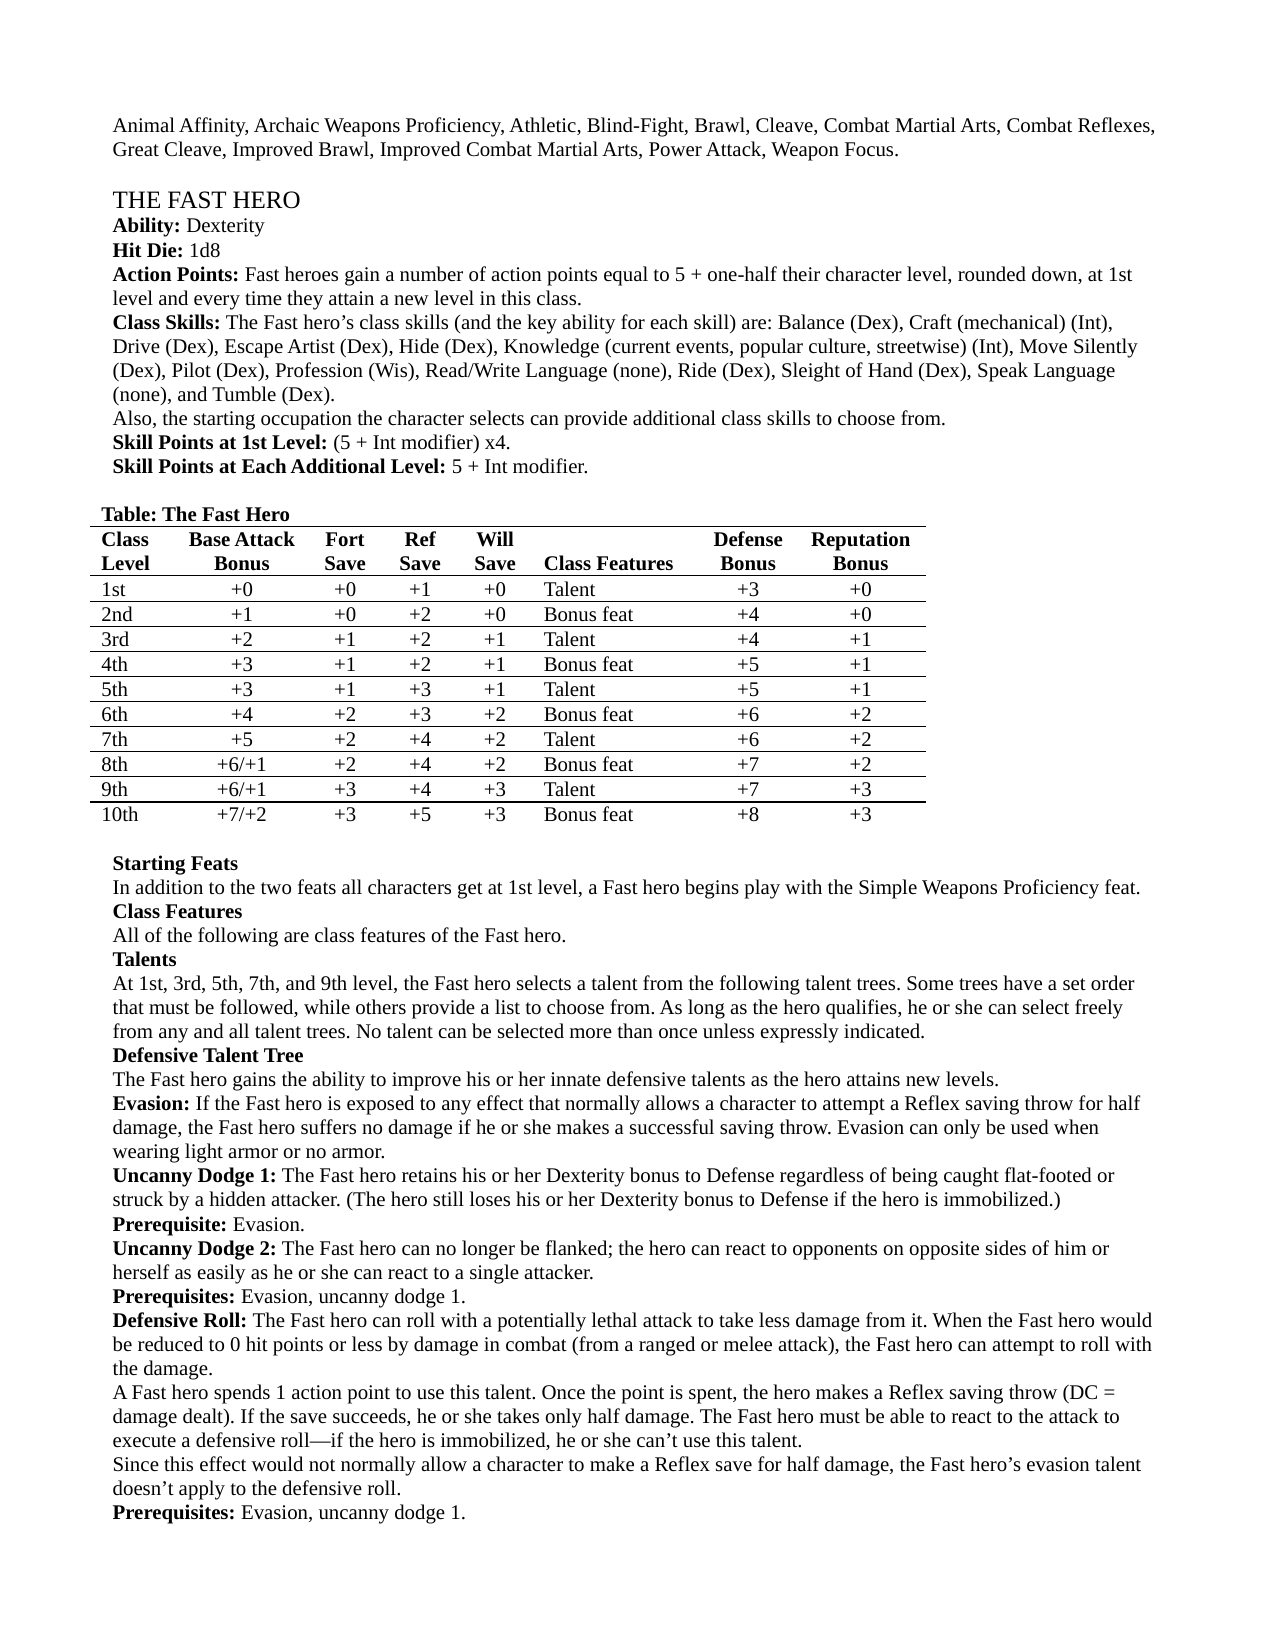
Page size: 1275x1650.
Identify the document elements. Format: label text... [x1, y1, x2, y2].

table_cell +1 [795, 677, 926, 701]
text Ability: Dexterity [112, 213, 1162, 237]
text All of the following are class features of the Fast hero. [112, 923, 1162, 947]
table_cell +2 [308, 752, 382, 776]
table_cell +7/+2 [176, 803, 307, 826]
table_cell 8th [90, 752, 176, 776]
table_header Table: The Fast Hero [90, 502, 926, 526]
table_cell +2 [176, 627, 307, 651]
table_cell +1 [795, 627, 926, 651]
table_cell +1 [308, 627, 382, 651]
text Evasion: If the Fast hero is exposed to any effect that normally allows a character to attempt a Reflex saving throw for half damage, the Fast hero suffers no damage if he or she makes a successful saving throw. Evasion can only be used when wearing light armor or no armor. [112, 1091, 1162, 1163]
text Defensive Roll: The Fast hero can roll with a potentially lethal attack to take less damage from it. When the Fast hero would be reduced to 0 hit points or less by damage in combat (from a ranged or melee attack), the Fast hero can attempt to roll with the damage. [112, 1308, 1162, 1380]
table_cell +2 [795, 727, 926, 751]
text Skill Points at Each Additional Level: 5 + Int modifier. [112, 454, 1162, 478]
subtitle Class Features [112, 899, 1162, 923]
table_cell +6/+1 [176, 777, 307, 801]
text A Fast hero spends 1 action point to use this talent. Once the point is spent, the hero makes a Reflex saving throw (DC = damage dealt). If the save succeeds, he or she takes only half damage. The Fast hero must be able to react to the attack to execute a defensive roll—if the hero is immobilized, he or she can’t use this talent. [112, 1380, 1162, 1452]
table_cell +6/+1 [176, 752, 307, 776]
text Action Points: Fast heroes gain a number of action points equal to 5 + one-half their character level, rounded down, at 1st level and every time they attain a new level in this class. [112, 262, 1162, 310]
table_cell +7 [701, 777, 795, 801]
table_cell +3 [795, 777, 926, 801]
table_cell +1 [458, 677, 532, 701]
table_cell Class Features [532, 527, 701, 575]
subtitle Defensive Talent Tree [112, 1043, 1162, 1067]
table_cell +1 [383, 576, 457, 601]
table_cell +1 [308, 677, 382, 701]
table_cell +6 [701, 702, 795, 726]
text Hit Die: 1d8 [112, 237, 1162, 262]
text In addition to the two feats all characters get at 1st level, a Fast hero begins play with the Simple Weapons Proficiency feat. [112, 874, 1162, 899]
table_cell Talent [532, 627, 701, 651]
text THE FAST HERO [112, 185, 1162, 213]
table_cell +8 [701, 803, 795, 826]
table_cell Class Level [90, 527, 176, 575]
table_cell +4 [701, 602, 795, 626]
table_cell 6th [90, 702, 176, 726]
table_cell +4 [701, 627, 795, 651]
table_cell Talent [532, 576, 701, 601]
table_cell Reputation Bonus [795, 527, 926, 575]
table_cell Bonus feat [532, 803, 701, 826]
table_cell 1st [90, 576, 176, 601]
table_cell +5 [176, 727, 307, 751]
text Since this effect would not normally allow a character to make a Reflex save for half damage, the Fast hero’s evasion talent doesn’t apply to the defensive roll. [112, 1452, 1162, 1500]
table_cell +2 [795, 752, 926, 776]
table_cell +0 [308, 576, 382, 601]
table_cell +3 [308, 803, 382, 826]
table_cell +0 [308, 602, 382, 626]
table_cell +3 [176, 677, 307, 701]
table_cell Talent [532, 727, 701, 751]
table_cell +4 [176, 702, 307, 726]
table_cell +2 [795, 702, 926, 726]
table_cell 9th [90, 777, 176, 801]
table_cell +6 [701, 727, 795, 751]
table_cell +1 [176, 602, 307, 626]
table_cell +0 [458, 576, 532, 601]
table_cell 2nd [90, 602, 176, 626]
table_cell +4 [383, 777, 457, 801]
text Class Skills: The Fast hero’s class skills (and the key ability for each skill) are: Balance (Dex), Craft (mechanical) (Int), Drive (Dex), Escape Artist (Dex), Hide (Dex), Knowledge (current events, popular culture, streetwise) (Int), Move Silently (Dex), Pilot (Dex), Profession (Wis), Read/Write Language (none), Ride (Dex), Sleight of Hand (Dex), Speak Language (none), and Tumble (Dex). [112, 310, 1162, 406]
table_cell 10th [90, 803, 176, 826]
table_cell 7th [90, 727, 176, 751]
text Also, the starting occupation the character selects can provide additional class skills to choose from. [112, 406, 1162, 430]
table_cell +0 [458, 602, 532, 626]
table_cell +1 [458, 652, 532, 676]
table_cell +0 [176, 576, 307, 601]
table_cell +3 [308, 777, 382, 801]
text Uncanny Dodge 2: The Fast hero can no longer be flanked; the hero can react to opponents on opposite sides of him or herself as easily as he or she can react to a single attacker. [112, 1236, 1162, 1284]
table_cell Bonus feat [532, 652, 701, 676]
table_cell +1 [308, 652, 382, 676]
table_cell +5 [383, 803, 457, 826]
text Prerequisites: Evasion, uncanny dodge 1. [112, 1284, 1162, 1308]
table_cell 3rd [90, 627, 176, 651]
table_cell +3 [458, 803, 532, 826]
table_cell Ref Save [383, 527, 457, 575]
subtitle Talents [112, 947, 1162, 971]
table_cell +3 [383, 702, 457, 726]
table_cell +3 [383, 677, 457, 701]
table_cell +2 [383, 602, 457, 626]
table_cell Fort Save [308, 527, 382, 575]
table_cell +0 [795, 576, 926, 601]
table_cell +3 [701, 576, 795, 601]
text Prerequisites: Evasion, uncanny dodge 1. [112, 1500, 1162, 1524]
table_cell +7 [701, 752, 795, 776]
table_cell +1 [458, 627, 532, 651]
table_cell +3 [176, 652, 307, 676]
text At 1st, 3rd, 5th, 7th, and 9th level, the Fast hero selects a talent from the following talent trees. Some trees have a set order that must be followed, while others provide a list to choose from. As long as the hero qualifies, he or she can select freely from any and all talent trees. No talent can be selected more than once unless expressly indicated. [112, 971, 1162, 1043]
table_cell Bonus feat [532, 752, 701, 776]
text Uncanny Dodge 1: The Fast hero retains his or her Dexterity bonus to Defense regardless of being caught flat-footed or struck by a hidden attacker. (The hero still loses his or her Dexterity bonus to Defense if the hero is immobilized.) [112, 1163, 1162, 1211]
text The Fast hero gains the ability to improve his or her innate defensive talents as the hero attains new levels. [112, 1067, 1162, 1091]
table_cell +2 [308, 727, 382, 751]
table_cell +4 [383, 727, 457, 751]
table_cell 5th [90, 677, 176, 701]
table_cell +5 [701, 677, 795, 701]
table_cell +3 [795, 803, 926, 826]
table_cell Base Attack Bonus [176, 527, 307, 575]
table_cell Talent [532, 777, 701, 801]
table_cell +4 [383, 752, 457, 776]
table_cell Will Save [458, 527, 532, 575]
table_cell 4th [90, 652, 176, 676]
table_cell Talent [532, 677, 701, 701]
table_cell +3 [458, 777, 532, 801]
subtitle Starting Feats [112, 851, 1162, 874]
table_cell +2 [308, 702, 382, 726]
table_cell +2 [383, 627, 457, 651]
table_cell Bonus feat [532, 702, 701, 726]
table_cell +2 [383, 652, 457, 676]
text Prerequisite: Evasion. [112, 1211, 1162, 1236]
table_cell +2 [458, 752, 532, 776]
table_cell +5 [701, 652, 795, 676]
table_cell Bonus feat [532, 602, 701, 626]
table_cell +2 [458, 727, 532, 751]
table_cell +2 [458, 702, 532, 726]
text Animal Affinity, Archaic Weapons Proficiency, Athletic, Blind-Fight, Brawl, Cleave, Combat Martial Arts, Combat Reflexes, Great Cleave, Improved Brawl, Improved Combat Martial Arts, Power Attack, Weapon Focus. [112, 112, 1162, 161]
table_cell Defense Bonus [701, 527, 795, 575]
table_cell +1 [795, 652, 926, 676]
table_cell +0 [795, 602, 926, 626]
text Skill Points at 1st Level: (5 + Int modifier) x4. [112, 430, 1162, 454]
